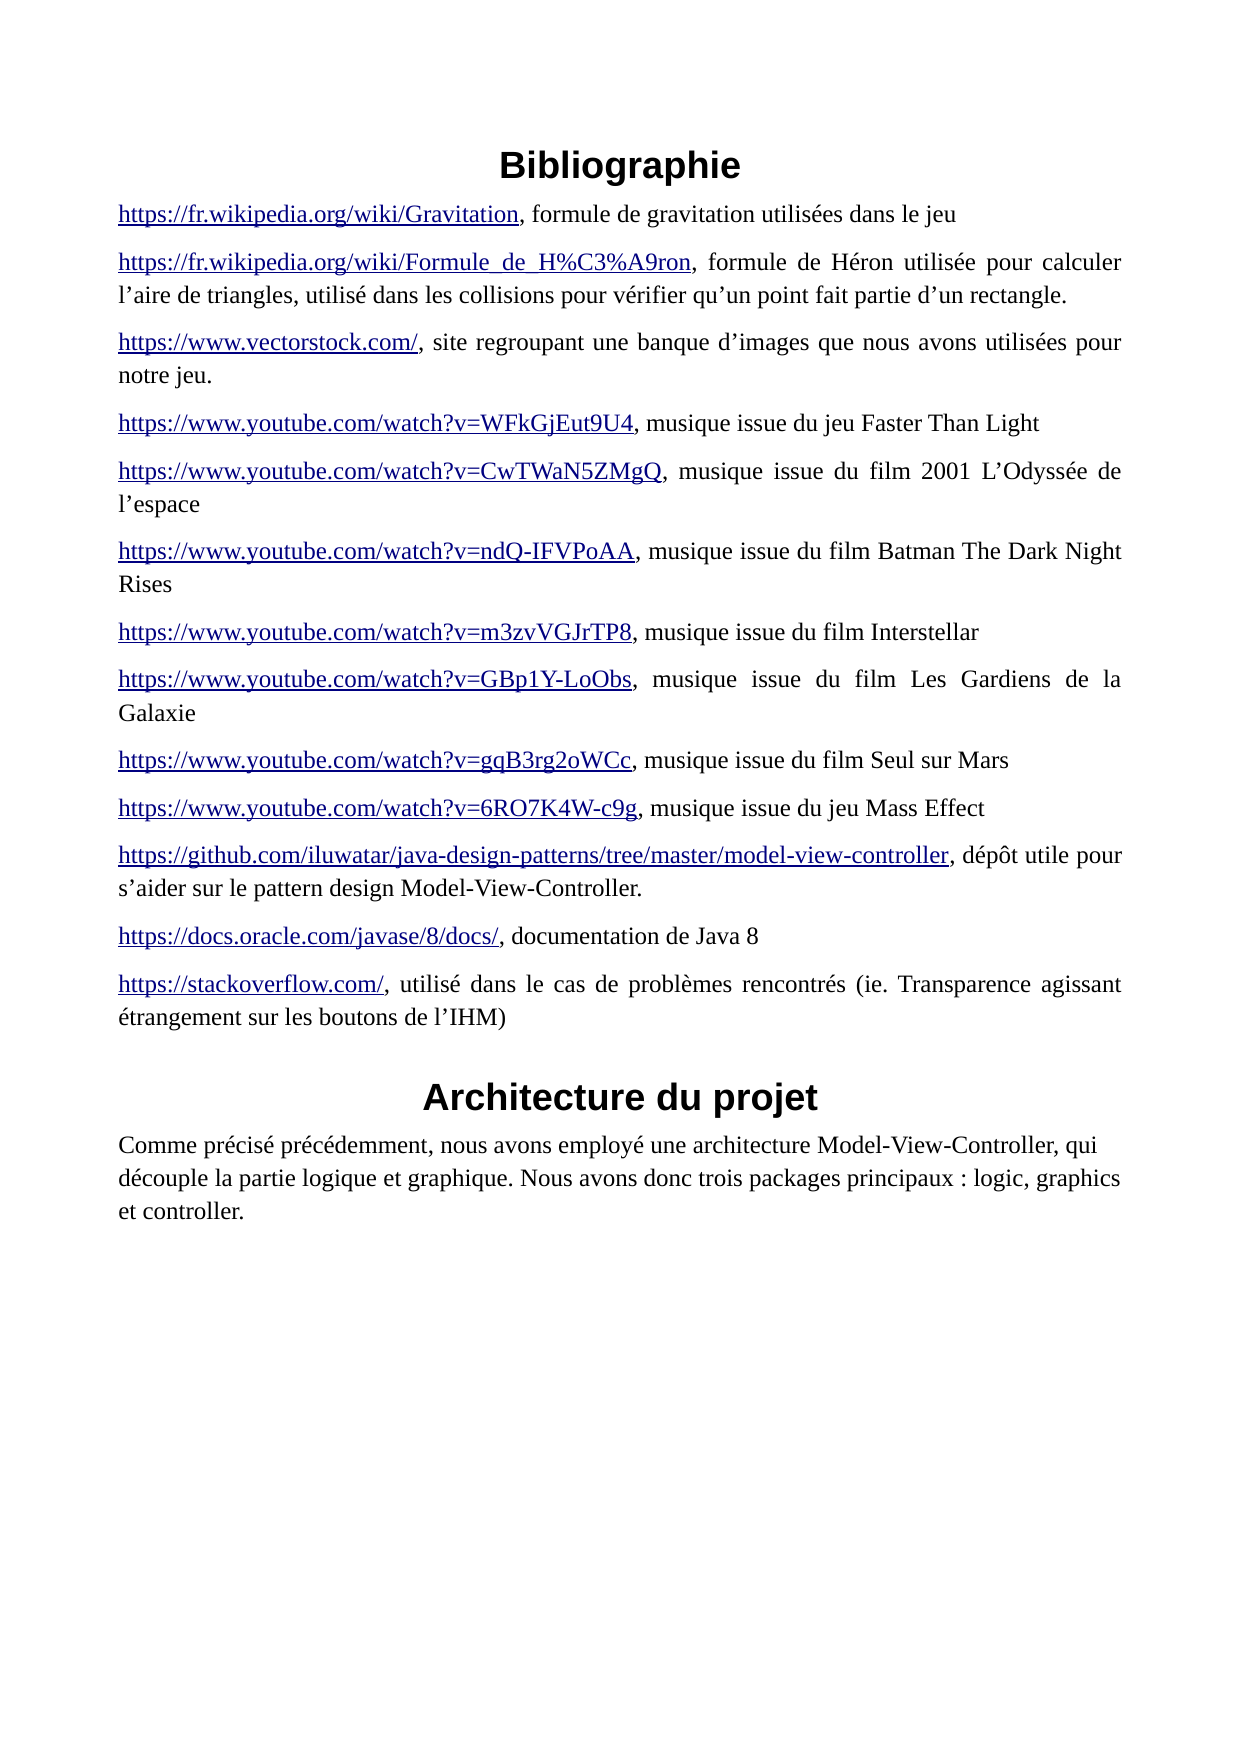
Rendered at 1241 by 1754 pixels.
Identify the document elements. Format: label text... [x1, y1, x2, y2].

text https://www.youtube.com/watch?v=GBp1Y-LoObs, musique issue du film Les Gardiens de la Galaxie [118, 664, 1122, 726]
text https://www.youtube.com/watch?v=WFkGjEut9U4, musique issue du jeu Faster Than Light [118, 408, 1122, 437]
subtitle Bibliographie [118, 143, 1122, 187]
text https://fr.wikipedia.org/wiki/Formule_de_H%C3%A9ron, formule de Héron utilisée pour calculer l’aire de triangles, utilisé dans les collisions pour vérifier qu’un point fait partie d’un rectangle. [118, 247, 1122, 309]
text https://www.vectorstock.com/, site regroupant une banque d’images que nous avons utilisées pour notre jeu. [118, 327, 1122, 389]
subtitle Architecture du projet [118, 1074, 1122, 1118]
text https://fr.wikipedia.org/wiki/Gravitation, formule de gravitation utilisées dans le jeu [118, 199, 1122, 228]
text https://docs.oracle.com/javase/8/docs/, documentation de Java 8 [118, 921, 1122, 950]
text https://stackoverflow.com/, utilisé dans le cas de problèmes rencontrés (ie. Transparence agissant étrangement sur les boutons de l’IHM) [118, 969, 1122, 1030]
text https://github.com/iluwatar/java-design-patterns/tree/master/model-view-controller, dépôt utile pour s’aider sur le pattern design Model-View-Controller. [118, 840, 1122, 902]
text Comme précisé précédemment, nous avons employé une architecture Model-View-Controller, qui découple la partie logique et graphique. Nous avons donc trois packages principaux : logic, graphics et controller. [118, 1130, 1122, 1225]
text https://www.youtube.com/watch?v=m3zvVGJrTP8, musique issue du film Interstellar [118, 617, 1122, 646]
text https://www.youtube.com/watch?v=gqB3rg2oWCc, musique issue du film Seul sur Mars [118, 745, 1122, 774]
text https://www.youtube.com/watch?v=CwTWaN5ZMgQ, musique issue du film 2001 L’Odyssée de l’espace [118, 456, 1122, 517]
text https://www.youtube.com/watch?v=6RO7K4W-c9g, musique issue du jeu Mass Effect [118, 793, 1122, 822]
text https://www.youtube.com/watch?v=ndQ-IFVPoAA, musique issue du film Batman The Dark Night Rises [118, 536, 1122, 598]
